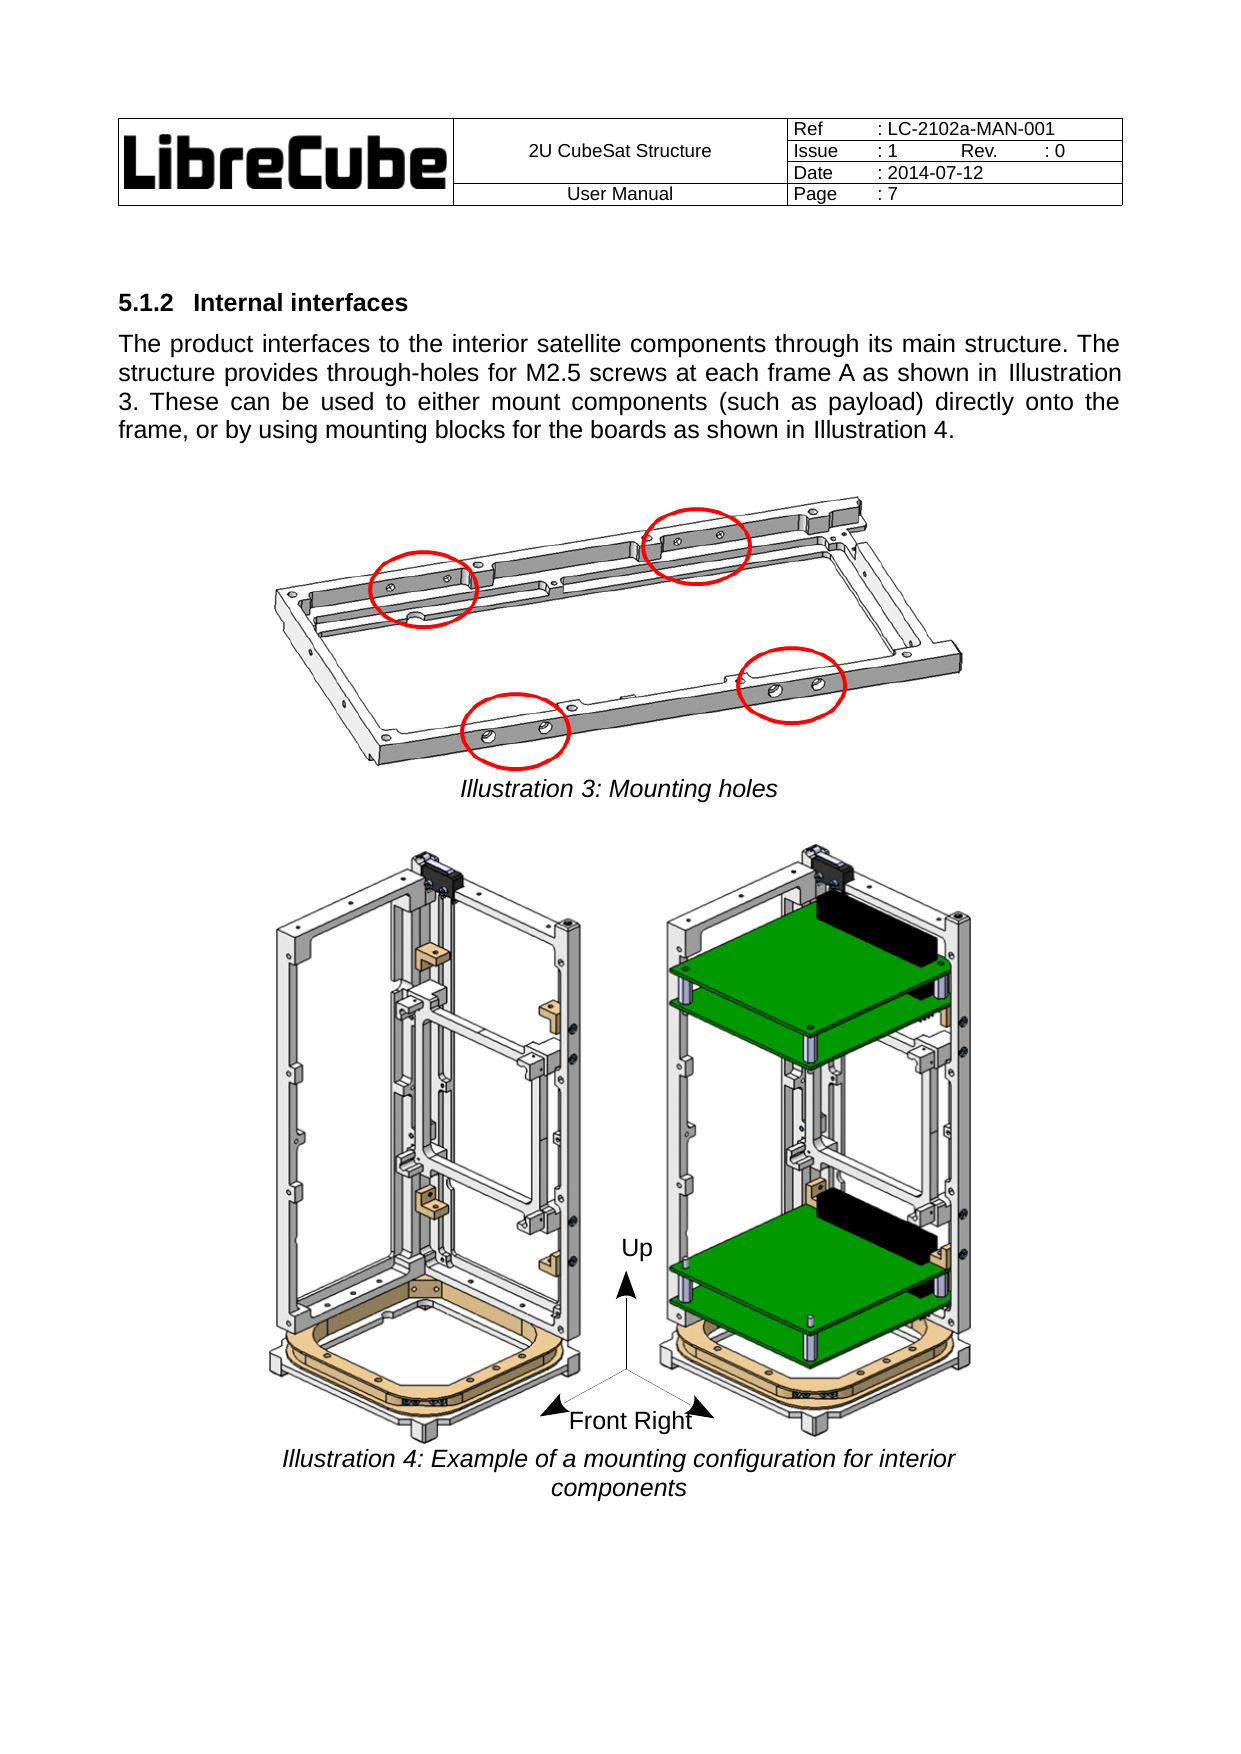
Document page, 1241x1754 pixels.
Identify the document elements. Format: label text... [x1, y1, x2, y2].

text The product interfaces to the interior satellite components through its main structure. The structure provides through-holes for M2.5 screws at each frame A as shown in Illustration 3. These can be used to either mount components (such as payload) directly onto the frame, or by using mounting blocks for the boards as shown in Illustration 4. [118, 329, 1122, 444]
text Illustration 3: Mounting holes [269, 774, 971, 802]
picture [268, 485, 972, 774]
text Illustration 4: Example of a mounting configuration for interior components [269, 1445, 971, 1502]
picture [124, 134, 447, 189]
picture [268, 843, 972, 1445]
subtitle Internal interfaces [118, 288, 1122, 317]
